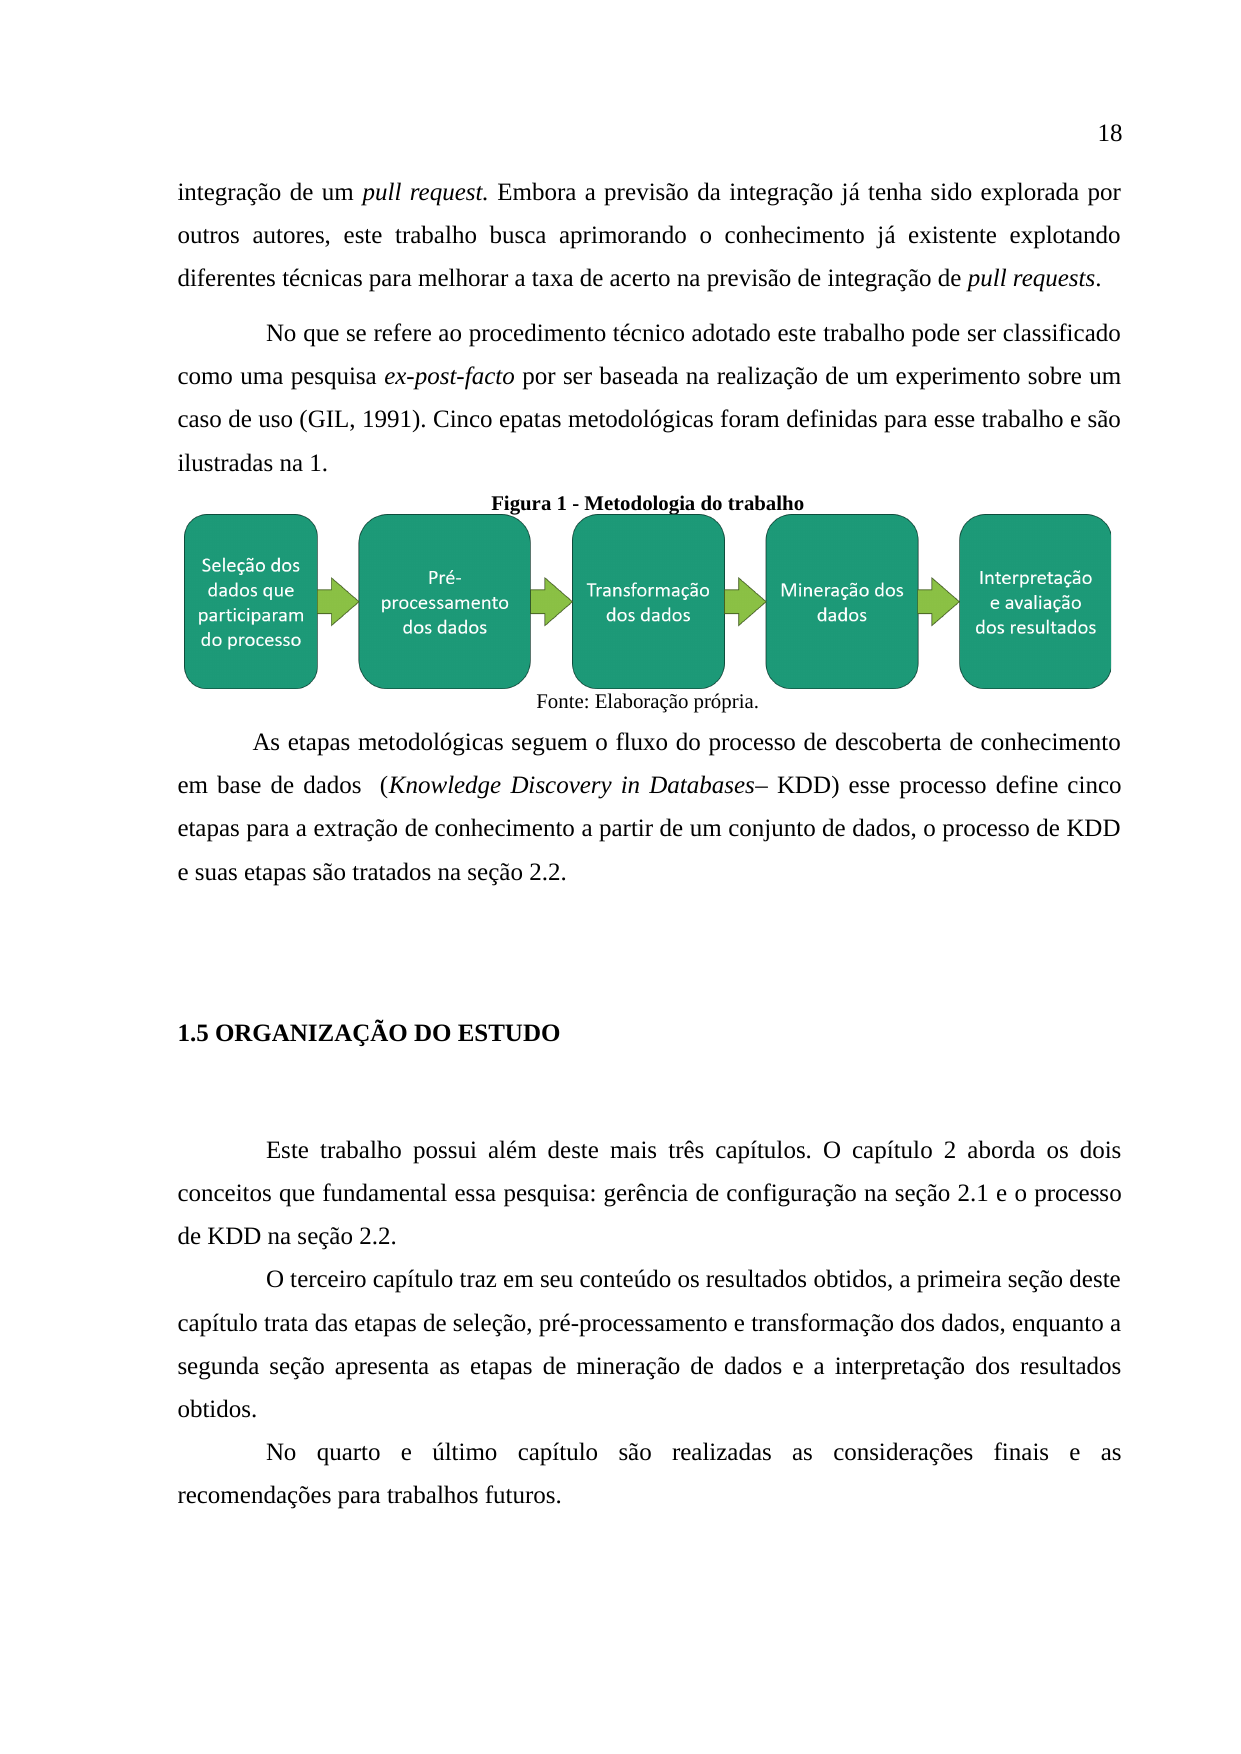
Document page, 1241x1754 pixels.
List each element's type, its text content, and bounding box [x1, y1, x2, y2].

text O terceiro capítulo traz em seu conteúdo os resultados obtidos, a primeira seção deste capítulo trata das etapas de seleção, pré-processamento e transformação dos dados, enquanto a segunda seção apresenta as etapas de mineração de dados e a interpretação dos resultados obtidos. [177, 1264, 1122, 1423]
text As etapas metodológicas seguem o fluxo do processo de descoberta de conhecimento em base de dados (Knowledge Discovery in Databases– KDD) esse processo define cinco etapas para a extração de conhecimento a partir de um conjunto de dados, o processo de KDD e suas etapas são tratados na seção 2.2. [177, 502, 1122, 885]
text Fonte: Elaboração própria. [184, 689, 1111, 713]
text Figura 1 - Metodologia do trabalho [184, 491, 1111, 514]
text Este trabalho possui além deste mais três capítulos. O capítulo 2 aborda os dois conceitos que fundamental essa pesquisa: gerência de configuração na seção 2.1 e o processo de KDD na seção 2.2. [177, 1135, 1122, 1250]
text No quarto e último capítulo são realizadas as considerações finais e as recomendações para trabalhos futuros. [177, 1437, 1122, 1509]
text 1.5 Organização do estudo [177, 1018, 1122, 1047]
text No que se refere ao procedimento técnico adotado este trabalho pode ser classificado como uma pesquisa ex-post-facto por ser baseada na realização de um experimento sobre um caso de uso (GIL, 1991). Cinco epatas metodológicas foram definidas para esse trabalho e são ilustradas na Figura 1. [177, 318, 1122, 476]
text integração de um pull request. Embora a previsão da integração já tenha sido explorada por outros autores, este trabalho busca aprimorando o conhecimento já existente explotando diferentes técnicas para melhorar a taxa de acerto na previsão de integração de pull requests. [177, 177, 1122, 292]
picture [184, 514, 1112, 689]
